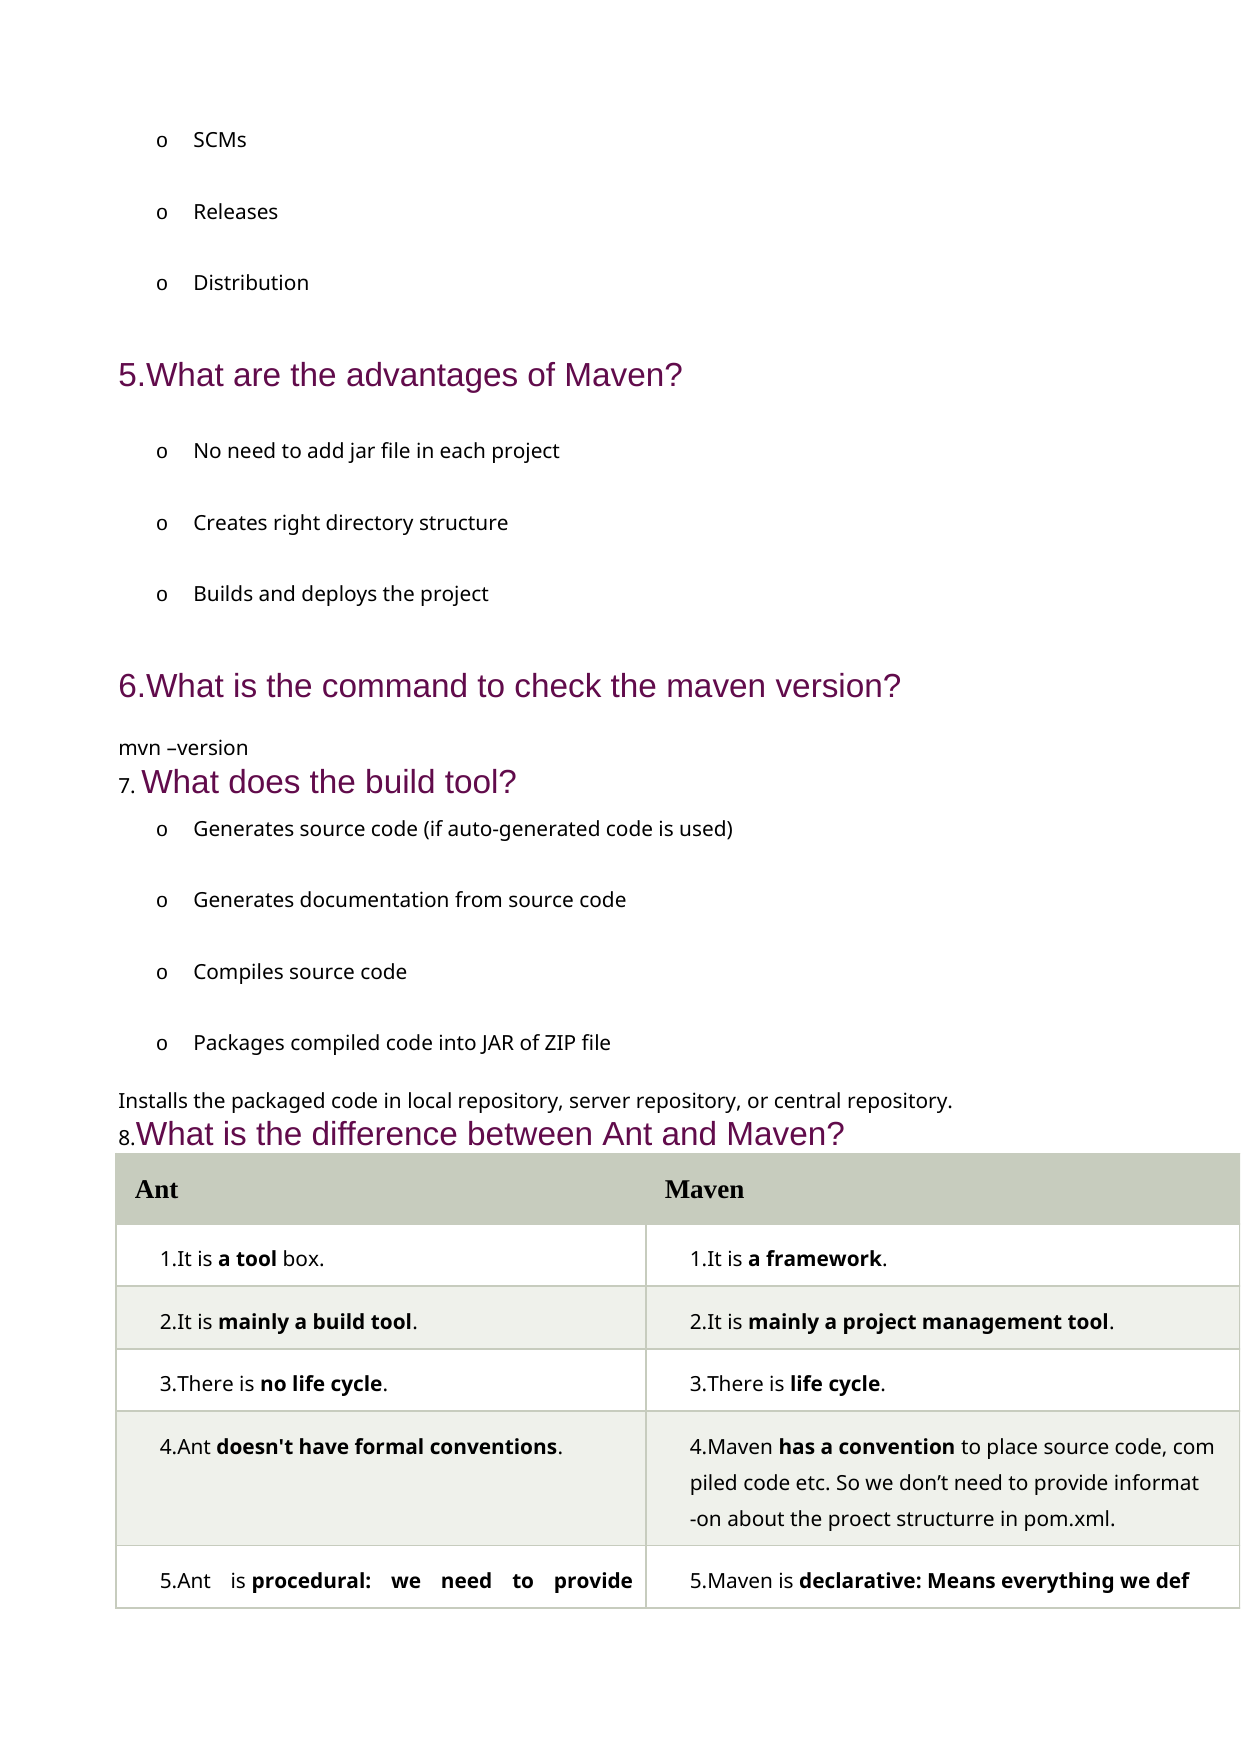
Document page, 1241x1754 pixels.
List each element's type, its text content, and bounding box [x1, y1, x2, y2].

subtitle 6.What is the command to check the maven version? [118, 666, 1122, 704]
table_cell 3.There is life cycle. [647, 1350, 1239, 1410]
table_header Ant [117, 1154, 646, 1223]
table_cell 5.Maven is declarative: Means everything we def [647, 1546, 1239, 1607]
list Generates documentation from source code [156, 878, 1122, 914]
list Compiles source code [156, 949, 1122, 985]
table_cell 2.It is mainly a build tool. [117, 1287, 645, 1348]
text Installs the packaged code in local repository, server repository, or central repository. [118, 1086, 1122, 1114]
table_cell 5.Ant is procedural: we need to provide [117, 1546, 645, 1607]
list Distribution [156, 261, 1122, 297]
table_cell 1.It is a framework. [647, 1225, 1239, 1285]
text mvn –version [118, 733, 1122, 762]
list SCMs [156, 118, 1122, 154]
list No need to add jar file in each project [156, 429, 1122, 465]
list Packages compiled code into JAR of ZIP file [156, 1021, 1122, 1057]
table_cell 4.Ant doesn't have formal conventions. [117, 1412, 645, 1545]
table_cell 2.It is mainly a project management tool. [647, 1287, 1239, 1348]
list Builds and deploys the project [156, 572, 1122, 608]
table_cell 4.Maven has a convention to place source code, com piled code etc. So we don’t need to provide informat -on about the proect structurre in pom.xml. [647, 1412, 1239, 1545]
table_cell 1.It is a tool box. [117, 1225, 645, 1285]
text 8.What is the difference between Ant and Maven? [118, 1114, 1122, 1153]
list Creates right directory structure [156, 500, 1122, 536]
table_cell 3.There is no life cycle. [117, 1350, 645, 1410]
table_header Maven [646, 1154, 1239, 1223]
list Releases [156, 189, 1122, 225]
list Generates source code (if auto-generated code is used) [156, 807, 1122, 843]
text 7. What does the build tool? [118, 762, 1122, 800]
subtitle 5.What are the advantages of Maven? [118, 355, 1122, 393]
